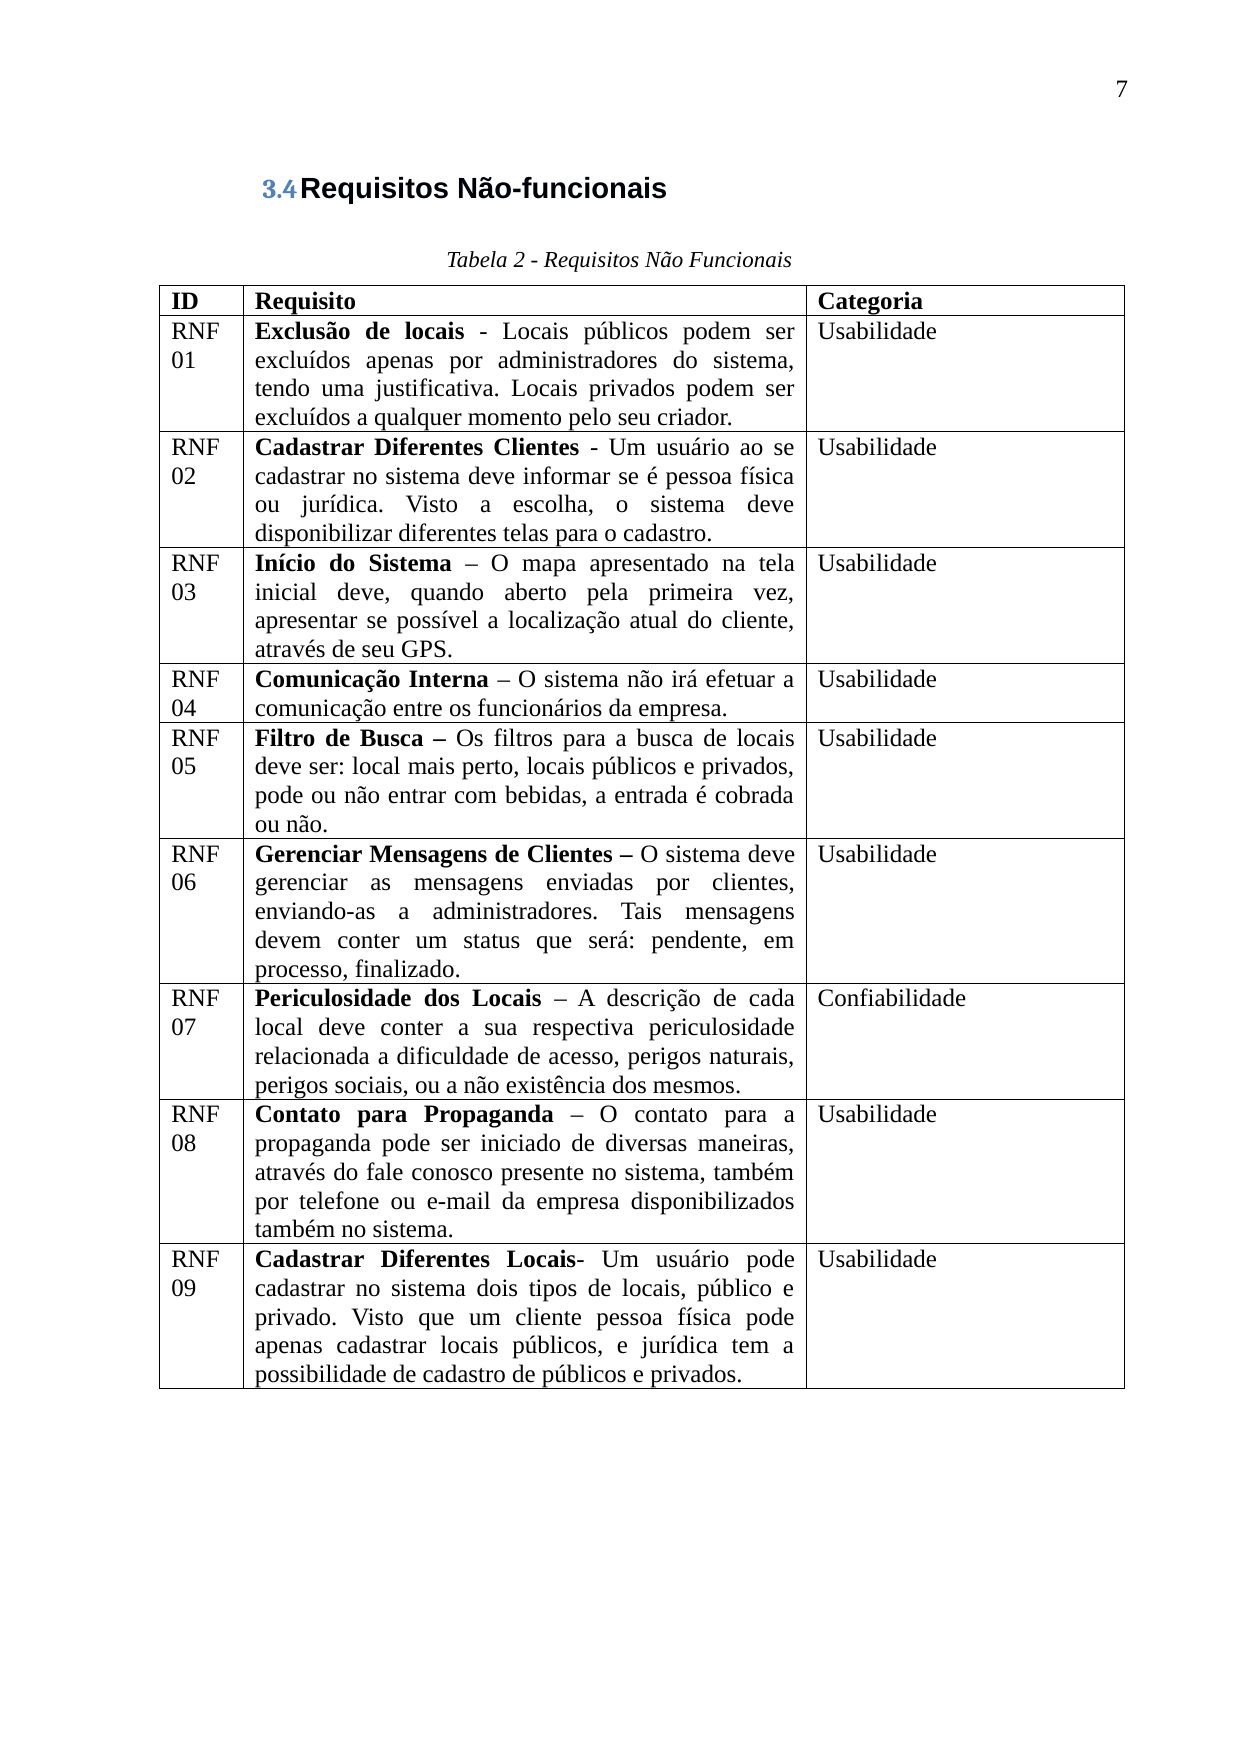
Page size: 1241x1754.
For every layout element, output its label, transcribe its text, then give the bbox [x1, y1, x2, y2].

table_cell Usabilidade [807, 723, 1124, 838]
table_cell RNF08 [160, 1100, 243, 1243]
table_header Categoria [807, 286, 1124, 315]
table_cell Exclusão de locais - Locais públicos podem ser excluídos apenas por administradores do sistema, tendo uma justificativa. Locais privados podem ser excluídos a qualquer momento pelo seu criador. [244, 316, 806, 431]
table_cell Usabilidade [807, 316, 1124, 431]
table_cell Cadastrar Diferentes Locais- Um usuário pode cadastrar no sistema dois tipos de locais, público e privado. Visto que um cliente pessoa física pode apenas cadastrar locais públicos, e jurídica tem a possibilidade de cadastro de públicos e privados. [244, 1244, 806, 1388]
table_cell Usabilidade [807, 548, 1124, 663]
table_cell RNF03 [160, 548, 243, 663]
table_header ID [160, 286, 243, 315]
table_cell RNF05 [160, 723, 243, 838]
table_cell RNF06 [160, 839, 243, 982]
table_cell RNF04 [160, 664, 243, 722]
table_cell Confiabilidade [807, 984, 1124, 1098]
table_cell Usabilidade [807, 664, 1124, 722]
table_cell Usabilidade [807, 432, 1124, 547]
table_cell Contato para Propaganda – O contato para a propaganda pode ser iniciado de diversas maneiras, através do fale conosco presente no sistema, também por telefone ou e-mail da empresa disponibilizados também no sistema. [244, 1100, 806, 1243]
table_cell Periculosidade dos Locais – A descrição de cada local deve conter a sua respectiva periculosidade relacionada a dificuldade de acesso, perigos naturais, perigos sociais, ou a não existência dos mesmos. [244, 984, 806, 1098]
table_header Requisito [244, 286, 806, 315]
table_cell Cadastrar Diferentes Clientes - Um usuário ao se cadastrar no sistema deve informar se é pessoa física ou jurídica. Visto a escolha, o sistema deve disponibilizar diferentes telas para o cadastro. [244, 432, 806, 547]
table_cell Comunicação Interna – O sistema não irá efetuar a comunicação entre os funcionários da empresa. [244, 664, 806, 722]
table_cell Filtro de Busca – Os filtros para a busca de locais deve ser: local mais perto, locais públicos e privados, pode ou não entrar com bebidas, a entrada é cobrada ou não. [244, 723, 806, 838]
table_cell RNF07 [160, 984, 243, 1098]
table_cell Usabilidade [807, 1100, 1124, 1243]
table_cell Início do Sistema – O mapa apresentado na tela inicial deve, quando aberto pela primeira vez, apresentar se possível a localização atual do cliente, através de seu GPS. [244, 548, 806, 663]
table_cell Usabilidade [807, 839, 1124, 982]
table_cell RNF02 [160, 432, 243, 547]
list Requisitos Não-funcionais [262, 171, 1128, 205]
table_cell RNF01 [160, 316, 243, 431]
table_cell Gerenciar Mensagens de Clientes – O sistema deve gerenciar as mensagens enviadas por clientes, enviando-as a administradores. Tais mensagens devem conter um status que será: pendente, em processo, finalizado. [244, 839, 806, 982]
table_cell Usabilidade [807, 1244, 1124, 1388]
text Tabela 2 - Requisitos Não Funcionais [112, 246, 1128, 273]
table_cell RNF09 [160, 1244, 243, 1388]
